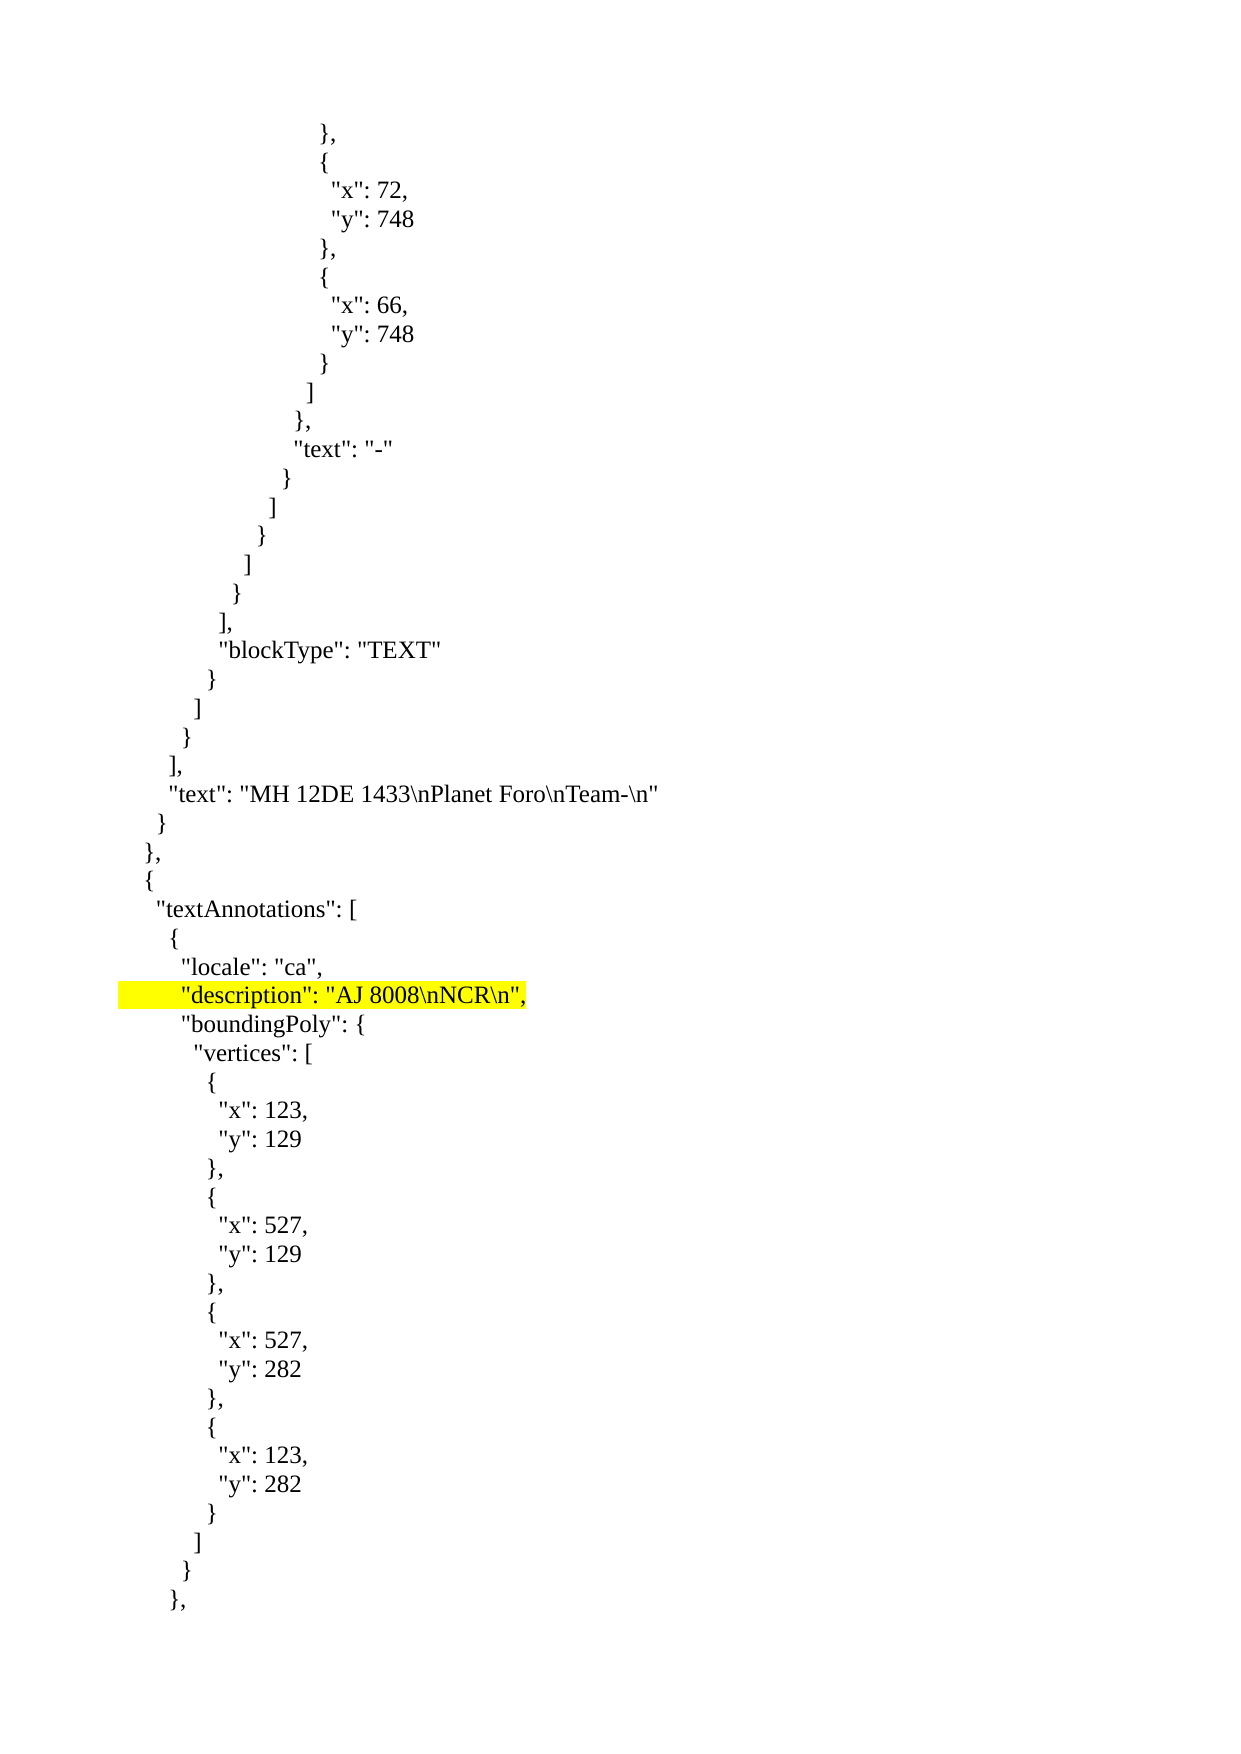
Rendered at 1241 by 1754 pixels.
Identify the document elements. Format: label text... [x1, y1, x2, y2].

text ], [118, 751, 1122, 779]
text "x": 72, [118, 176, 1122, 204]
text }, [118, 1584, 1122, 1613]
text }, [118, 1153, 1122, 1182]
text "locale": "ca", [118, 952, 1122, 981]
text "text": "-" [118, 434, 1122, 463]
text }, [118, 118, 1122, 147]
text { [118, 1297, 1122, 1326]
text "boundingPoly": { [118, 1009, 1122, 1038]
text { [118, 923, 1122, 952]
text }, [118, 233, 1122, 262]
text "y": 748 [118, 319, 1122, 348]
text ] [118, 492, 1122, 521]
text } [118, 521, 1122, 549]
text "y": 282 [118, 1469, 1122, 1498]
text }, [118, 837, 1122, 866]
text "vertices": [ [118, 1038, 1122, 1067]
text "x": 66, [118, 291, 1122, 319]
text } [118, 1556, 1122, 1584]
text } [118, 1498, 1122, 1527]
text { [118, 262, 1122, 291]
text }, [118, 1268, 1122, 1297]
text { [118, 147, 1122, 176]
text "text": "MH 12DE 1433\nPlanet Foro\nTeam-\n" [118, 779, 1122, 808]
text { [118, 1067, 1122, 1096]
text "x": 123, [118, 1441, 1122, 1469]
text }, [118, 1383, 1122, 1412]
text ] [118, 549, 1122, 578]
text "textAnnotations": [ [118, 894, 1122, 923]
text } [118, 808, 1122, 837]
text "x": 123, [118, 1096, 1122, 1124]
text } [118, 664, 1122, 693]
text "y": 282 [118, 1354, 1122, 1383]
text "description": "AJ 8008\nNCR\n", [118, 981, 1122, 1009]
text ] [118, 1527, 1122, 1556]
text ] [118, 693, 1122, 722]
text ], [118, 607, 1122, 636]
text "x": 527, [118, 1211, 1122, 1239]
text } [118, 578, 1122, 607]
text } [118, 463, 1122, 492]
text "blockType": "TEXT" [118, 636, 1122, 664]
text { [118, 1182, 1122, 1211]
text { [118, 866, 1122, 894]
text } [118, 348, 1122, 377]
text "y": 129 [118, 1239, 1122, 1268]
text } [118, 722, 1122, 751]
text "y": 748 [118, 204, 1122, 233]
text "x": 527, [118, 1326, 1122, 1354]
text ] [118, 377, 1122, 406]
text { [118, 1412, 1122, 1441]
text "y": 129 [118, 1124, 1122, 1153]
text }, [118, 406, 1122, 434]
